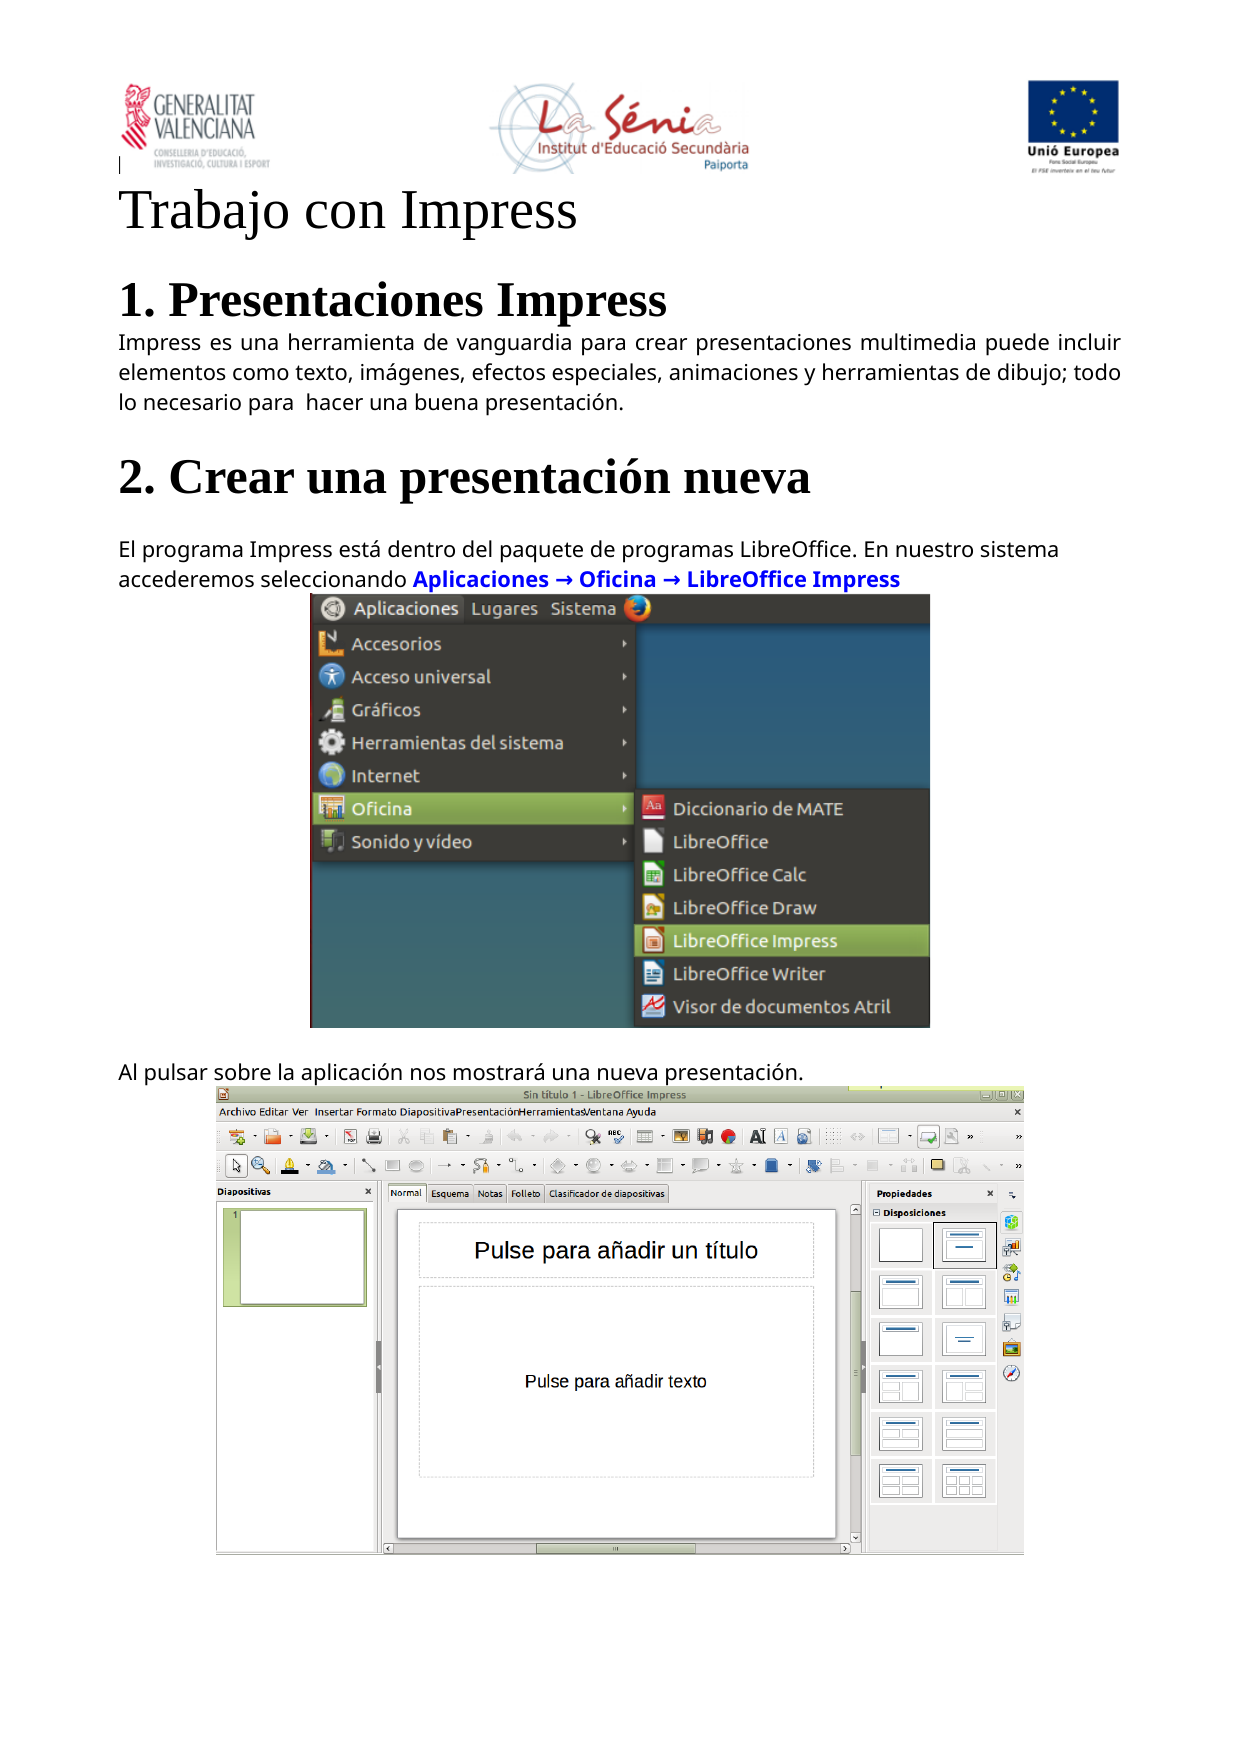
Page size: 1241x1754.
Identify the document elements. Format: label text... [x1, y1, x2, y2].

text El programa Impress está dentro del paquete de programas LibreOffice. En nuestro sistema accederemos seleccionando Aplicaciones → Oficina → LibreOffice Impress [118, 534, 1122, 593]
subtitle 1. Presentaciones Impress [118, 270, 1122, 327]
text Al pulsar sobre la aplicación nos mostrará una nueva presentación. [118, 1057, 1122, 1086]
text Trabajo con Impress [118, 176, 1122, 241]
text Impress es una herramienta de vanguardia para crear presentaciones multimedia puede incluir elementos como texto, imágenes, efectos especiales, animaciones y herramientas de dibujo; todo lo necesario para hacer una buena presentación. [118, 327, 1122, 417]
picture [216, 1086, 1024, 1555]
subtitle 2. Crear una presentación nueva [118, 446, 1122, 504]
picture [310, 593, 931, 1028]
